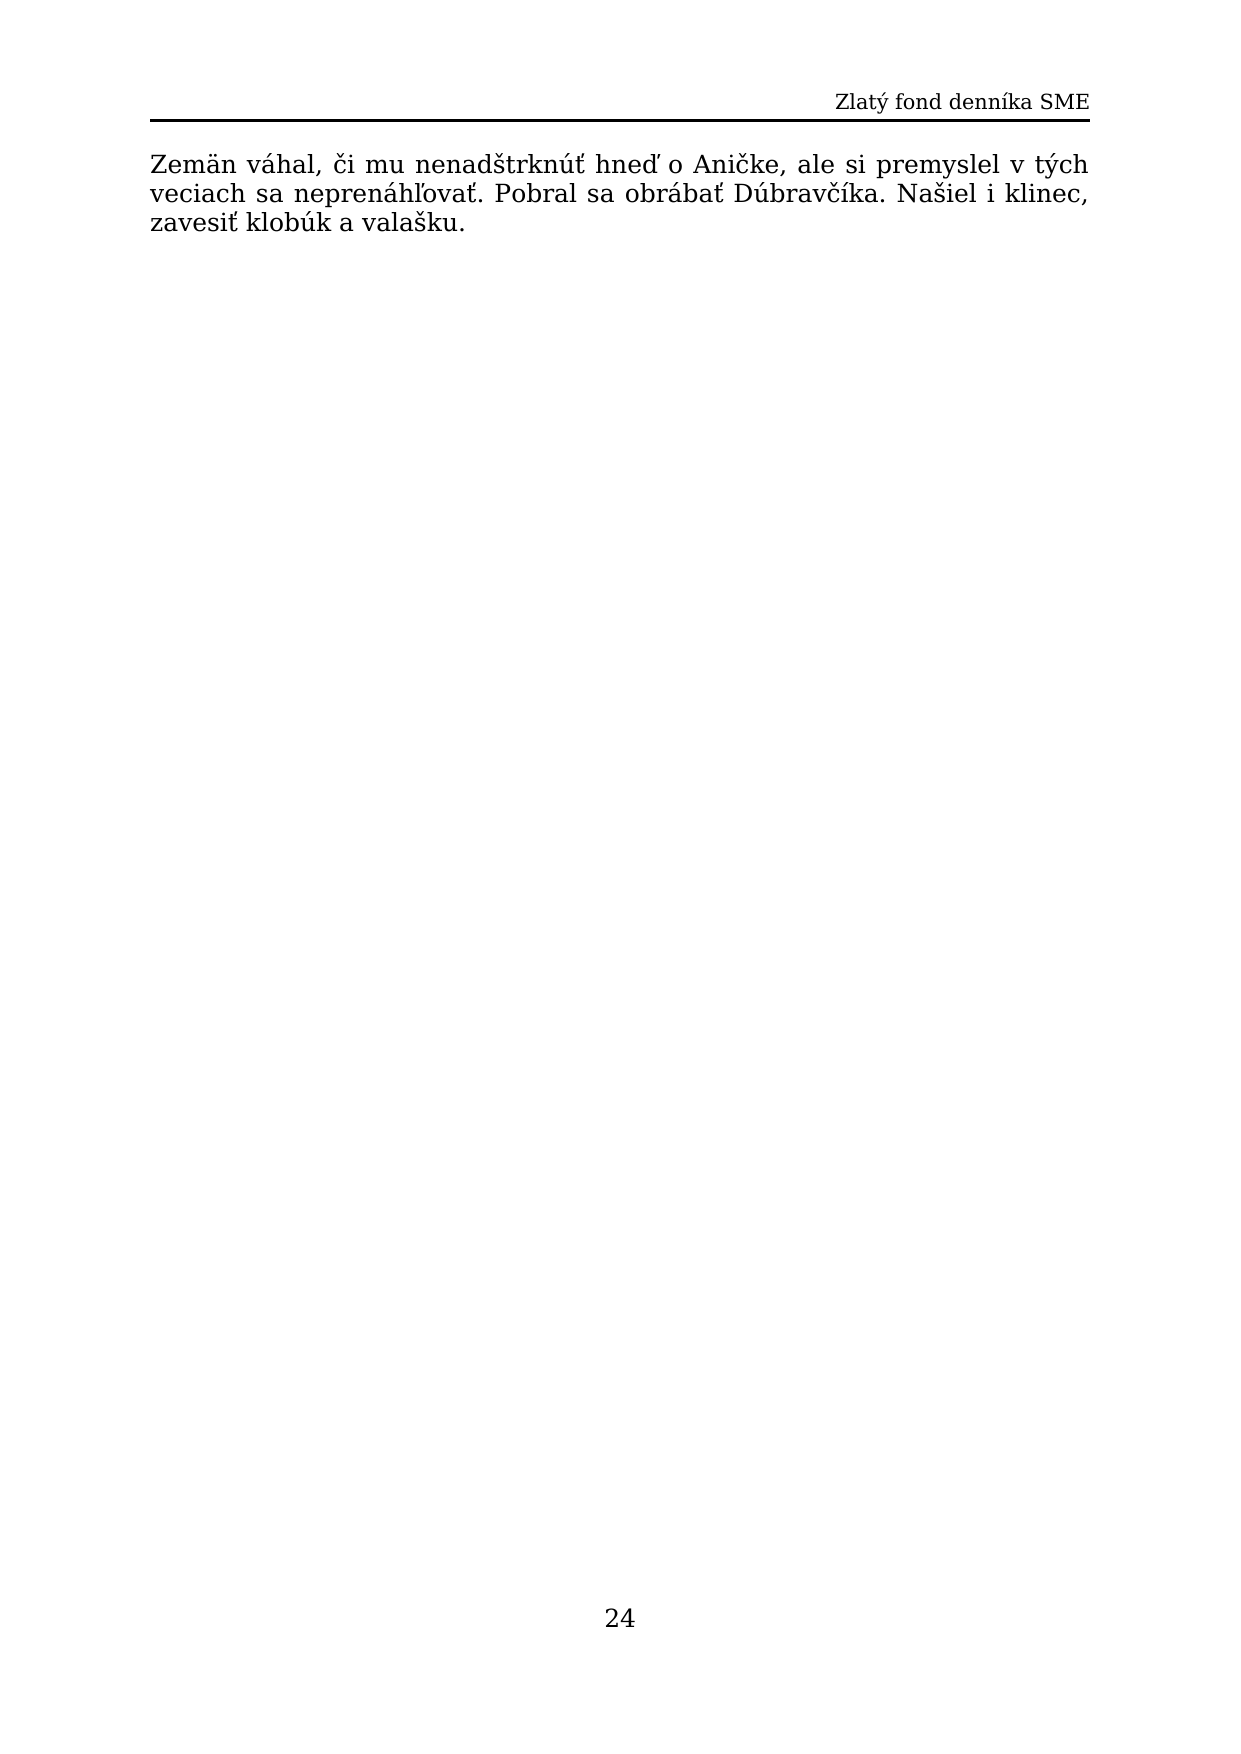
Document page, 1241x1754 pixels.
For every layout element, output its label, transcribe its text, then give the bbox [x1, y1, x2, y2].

text Zemän váhal, či mu nenadštrknúť hneď o Aničke, ale si premyslel v tých veciach sa neprenáhľovať. Pobral sa obrábať Dúbravčíka. Našiel i klinec, zavesiť klobúk a valašku. [150, 150, 1090, 237]
